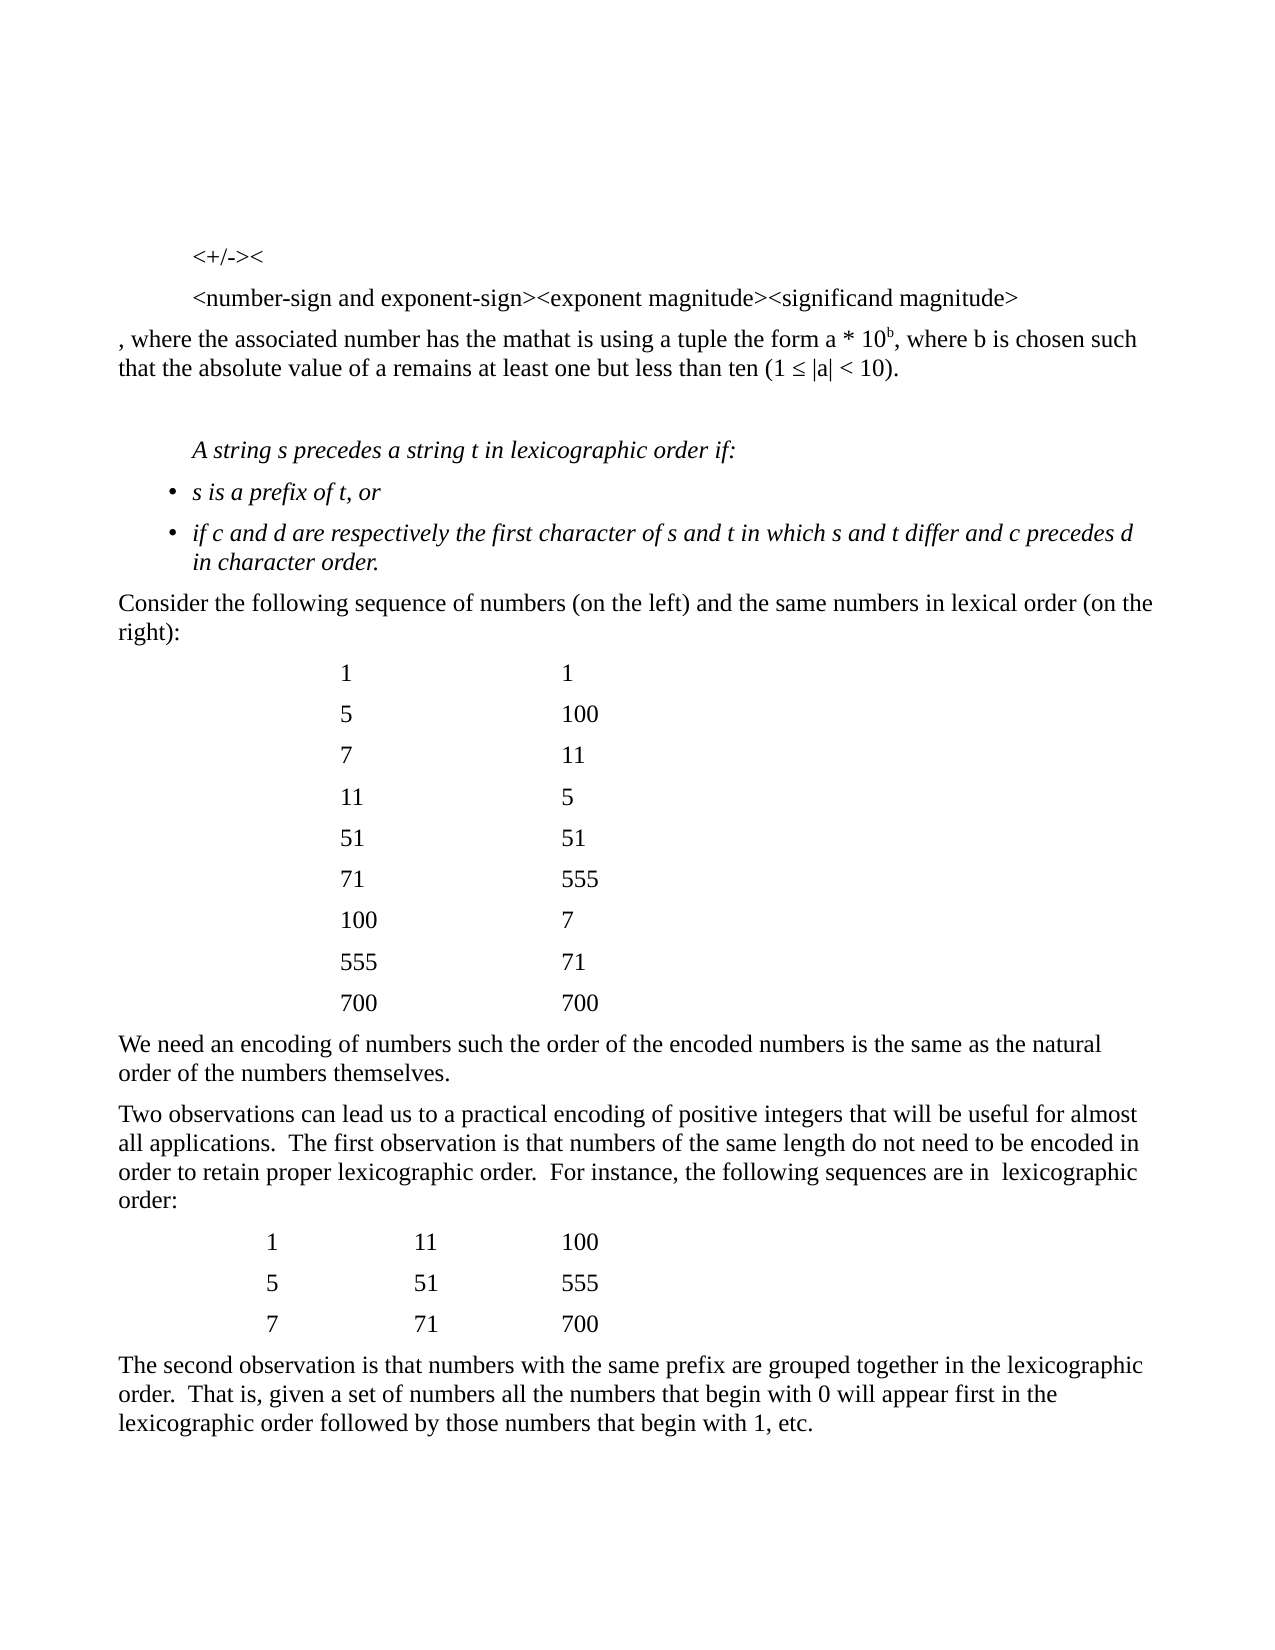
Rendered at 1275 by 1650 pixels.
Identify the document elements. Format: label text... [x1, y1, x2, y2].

text <number-sign and exponent-sign><exponent magnitude><significand magnitude> [118, 283, 1157, 312]
text The second observation is that numbers with the same prefix are grouped together in the lexicographic order. That is, given a set of numbers all the numbers that begin with 0 will appear first in the lexicographic order followed by those numbers that begin with 1, etc. [118, 1351, 1157, 1437]
text 5 51 555 [118, 1268, 1157, 1297]
text 71 555 [340, 864, 1157, 893]
text Two observations can lead us to a practical encoding of positive integers that will be useful for almost all applications. The first observation is that numbers of the same length do not need to be encoded in order to retain proper lexicographic order. For instance, the following sequences are in lexicographic order: [118, 1099, 1157, 1214]
text 51 51 [340, 823, 1157, 852]
text 1 11 100 [118, 1227, 1157, 1256]
text Consider the following sequence of numbers (on the left) and the same numbers in lexical order (on the right): [118, 588, 1157, 646]
text , where the associated number has the mathat is using a tuple the form a * 10b, where b is chosen such that the absolute value of a remains at least one but less than ten (1 ≤ |a| < 10). [118, 324, 1157, 382]
text <+/->< [118, 242, 1157, 271]
list s is a prefix of t, or [168, 477, 1157, 506]
text 5 100 [118, 699, 1157, 728]
text 7 71 700 [118, 1309, 1157, 1338]
text 100 7 [340, 906, 1157, 934]
text We need an encoding of numbers such the order of the encoded numbers is the same as the natural order of the numbers themselves. [118, 1029, 1157, 1087]
text A string s precedes a string t in lexicographic order if: [192, 436, 1157, 464]
list if c and d are respectively the first character of s and t in which s and t differ and c precedes d in character order. [168, 518, 1157, 576]
text 700 700 [340, 988, 1157, 1017]
text 1 1 [118, 658, 1157, 687]
text 7 11 [340, 741, 1157, 769]
text 555 71 [340, 947, 1157, 976]
text 11 5 [340, 782, 1157, 811]
